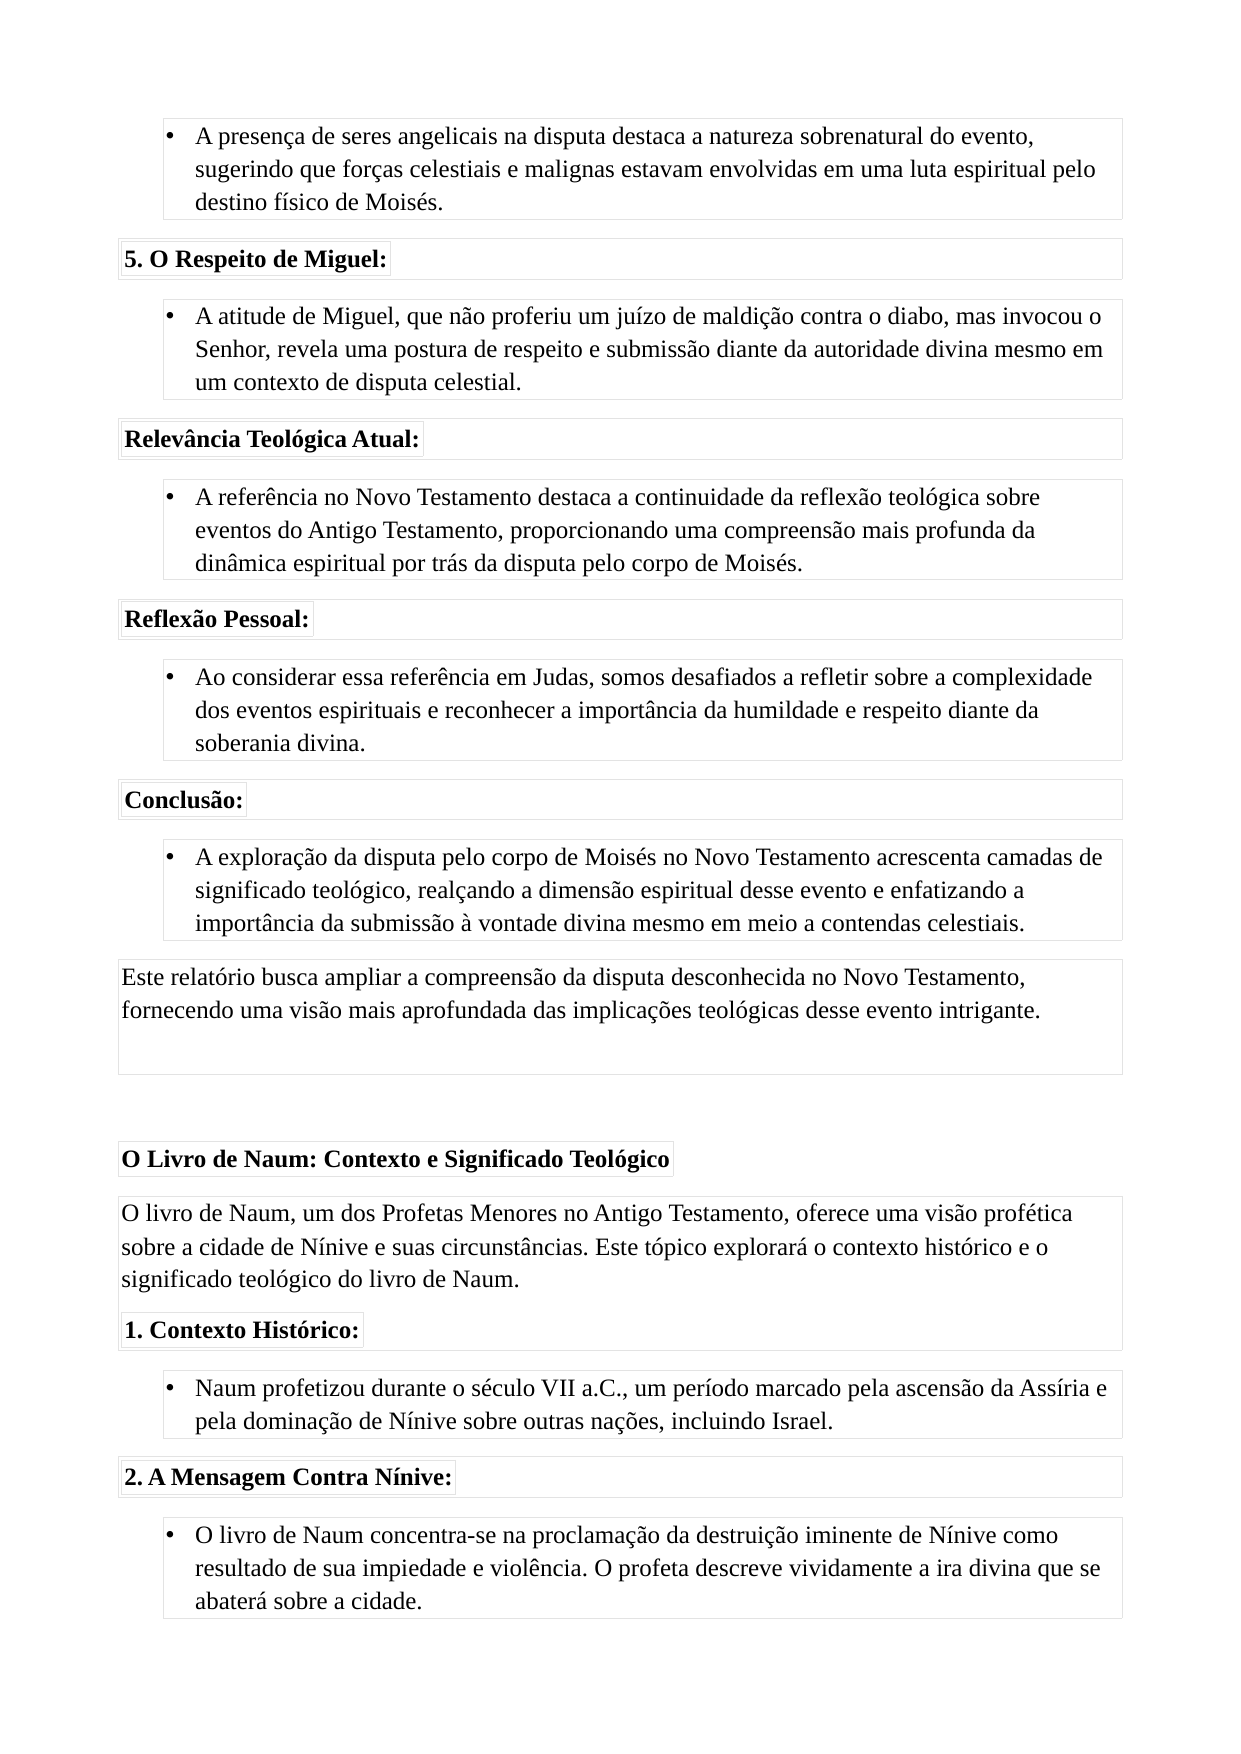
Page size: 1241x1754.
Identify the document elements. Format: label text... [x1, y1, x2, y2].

text Relevância Teológica Atual: [119, 419, 1122, 459]
text Reflexão Pessoal: [119, 600, 1122, 639]
list A presença de seres angelicais na disputa destaca a natureza sobrenatural do evento, sugerindo que forças celestiais e malignas estavam envolvidas em uma luta espiritual pelo destino físico de Moisés. [164, 119, 1122, 219]
list Ao considerar essa referência em Judas, somos desafiados a refletir sobre a complexidade dos eventos espirituais e reconhecer a importância da humildade e respeito diante da soberania divina. [164, 660, 1122, 760]
text O Livro de Naum: Contexto e Significado Teológico [119, 1142, 673, 1176]
list O livro de Naum concentra-se na proclamação da destruição iminente de Nínive como resultado de sua impiedade e violência. O profeta descreve vividamente a ira divina que se abaterá sobre a cidade. [164, 1518, 1122, 1618]
text Este relatório busca ampliar a compreensão da disputa desconhecida no Novo Testamento, fornecendo uma visão mais aprofundada das implicações teológicas desse evento intrigante. [119, 960, 1122, 1024]
list A exploração da disputa pelo corpo de Moisés no Novo Testamento acrescenta camadas de significado teológico, realçando a dimensão espiritual desse evento e enfatizando a importância da submissão à vontade divina mesmo em meio a contendas celestiais. [164, 840, 1122, 940]
text O livro de Naum, um dos Profetas Menores no Antigo Testamento, oferece uma visão profética sobre a cidade de Nínive e suas circunstâncias. Este tópico explorará o contexto histórico e o significado teológico do livro de Naum. [119, 1197, 1122, 1293]
text 5. O Respeito de Miguel: [119, 239, 1122, 279]
list A atitude de Miguel, que não proferiu um juízo de maldição contra o diabo, mas invocou o Senhor, revela uma postura de respeito e submissão diante da autoridade divina mesmo em um contexto de disputa celestial. [164, 300, 1122, 399]
text 1. Contexto Histórico: [119, 1309, 1122, 1350]
list Naum profetizou durante o século VII a.C., um período marcado pela ascensão da Assíria e pela dominação de Nínive sobre outras nações, incluindo Israel. [164, 1371, 1122, 1438]
list A referência no Novo Testamento destaca a continuidade da reflexão teológica sobre eventos do Antigo Testamento, proporcionando uma compreensão mais profunda da dinâmica espiritual por trás da disputa pelo corpo de Moisés. [164, 480, 1122, 579]
text [674, 1141, 1122, 1176]
text Conclusão: [119, 780, 1122, 819]
text 2. A Mensagem Contra Nínive: [119, 1457, 1122, 1497]
